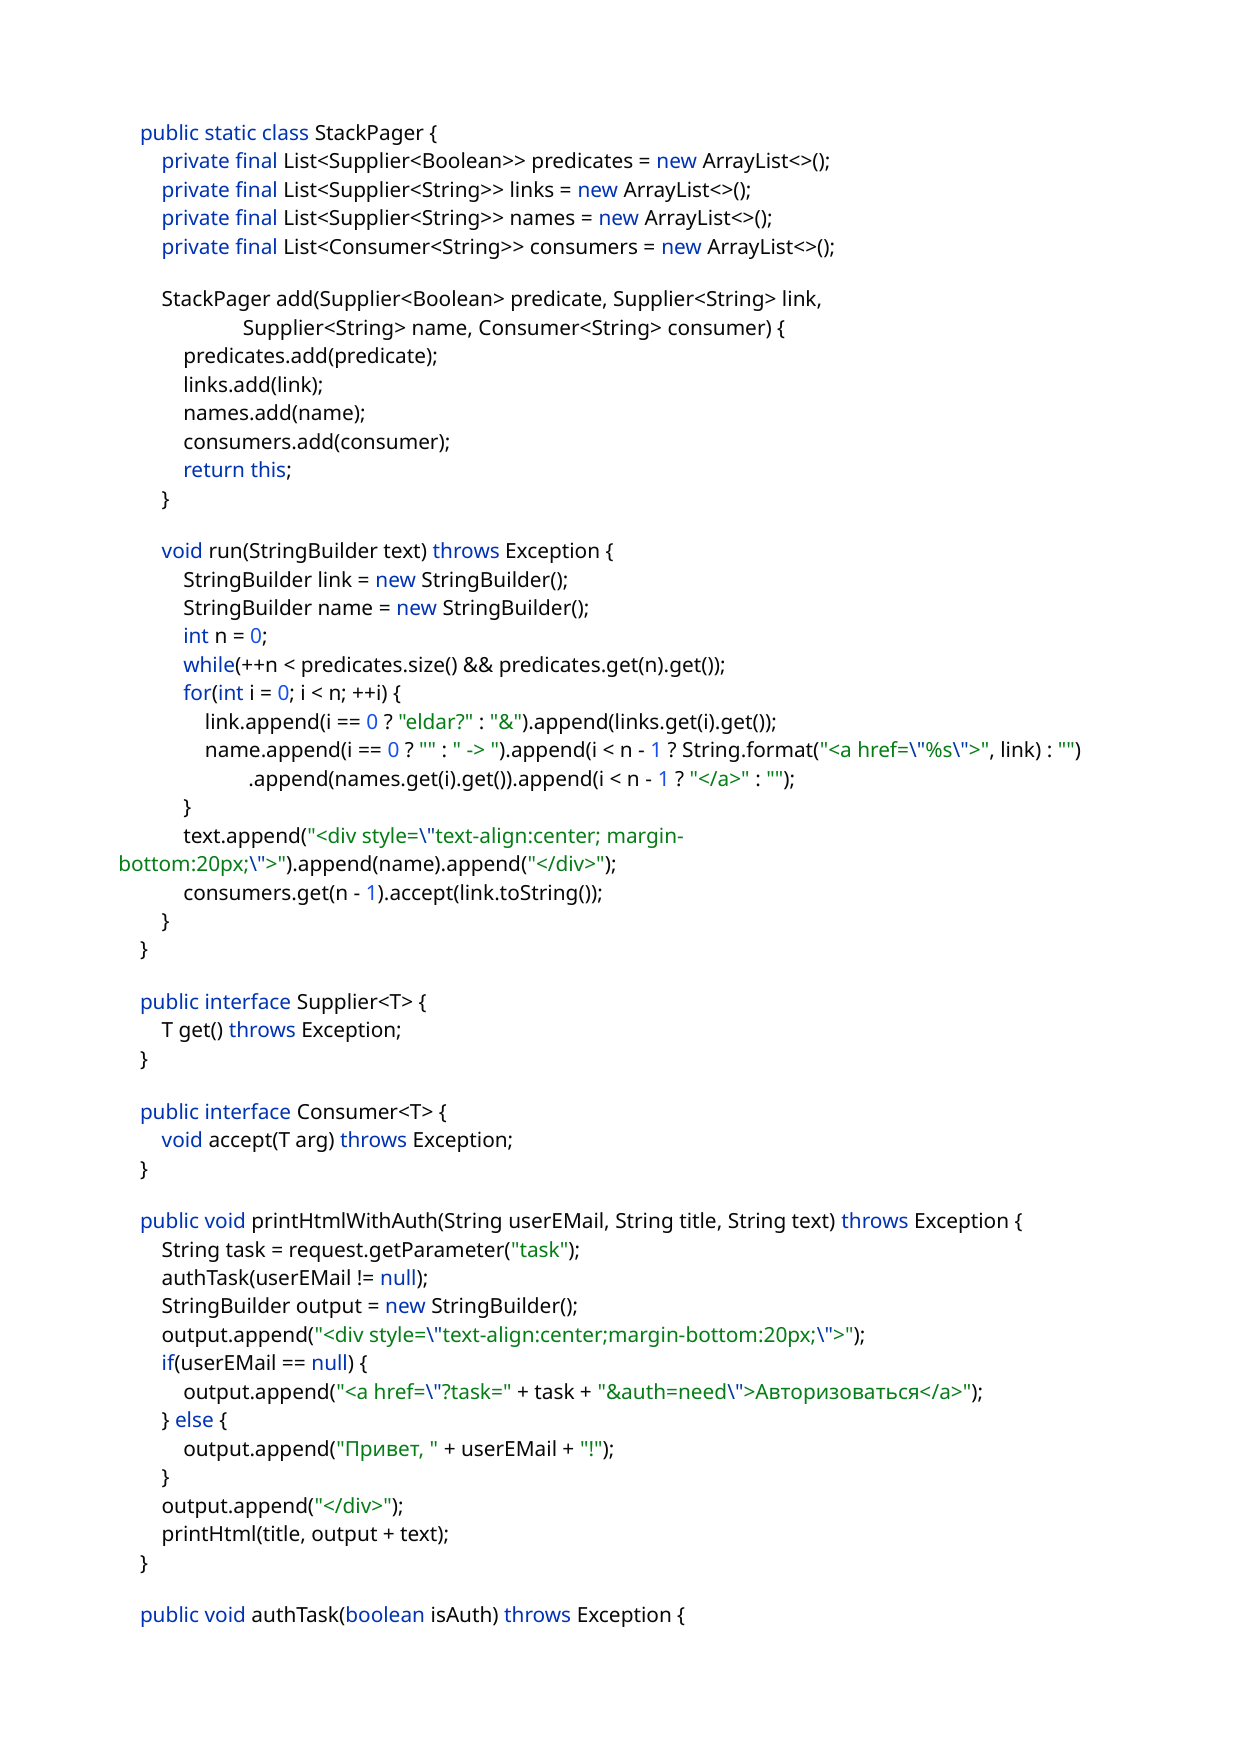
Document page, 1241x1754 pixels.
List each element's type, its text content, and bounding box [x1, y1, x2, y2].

text public static class StackPager { private final List<Supplier<Boolean>> predicates = new ArrayList<>(); private final List<Supplier<String>> links = new ArrayList<>(); private final List<Supplier<String>> names = new ArrayList<>(); private final List<Consumer<String>> consumers = new ArrayList<>(); StackPager add(Supplier<Boolean> predicate, Supplier<String> link, Supplier<String> name, Consumer<String> consumer) { predicates.add(predicate); links.add(link); names.add(name); consumers.add(consumer); return this; } void run(StringBuilder text) throws Exception { StringBuilder link = new StringBuilder(); StringBuilder name = new StringBuilder(); int n = 0; while(++n < predicates.size() && predicates.get(n).get()); for(int i = 0; i < n; ++i) { link.append(i == 0 ? "eldar?" : "&").append(links.get(i).get()); name.append(i == 0 ? "" : " -> ").append(i < n - 1 ? String.format("<a href=\"%s\">", link) : "") .append(names.get(i).get()).append(i < n - 1 ? "</a>" : ""); } text.append("<div style=\"text-align:center; margin-bottom:20px;\">").append(name).append("</div>"); consumers.get(n - 1).accept(link.toString()); } } public interface Supplier<T> { T get() throws Exception; } public interface Consumer<T> { void accept(T arg) throws Exception; } public void printHtmlWithAuth(String userEMail, String title, String text) throws Exception { String task = request.getParameter("task"); authTask(userEMail != null); StringBuilder output = new StringBuilder(); output.append("<div style=\"text-align:center;margin-bottom:20px;\">"); if(userEMail == null) { output.append("<a href=\"?task=" + task + "&auth=need\">Авторизоваться</a>"); } else { output.append("Привет, " + userEMail + "!"); } output.append("</div>"); printHtml(title, output + text); } public void authTask(boolean isAuth) throws Exception { [118, 118, 1122, 1629]
